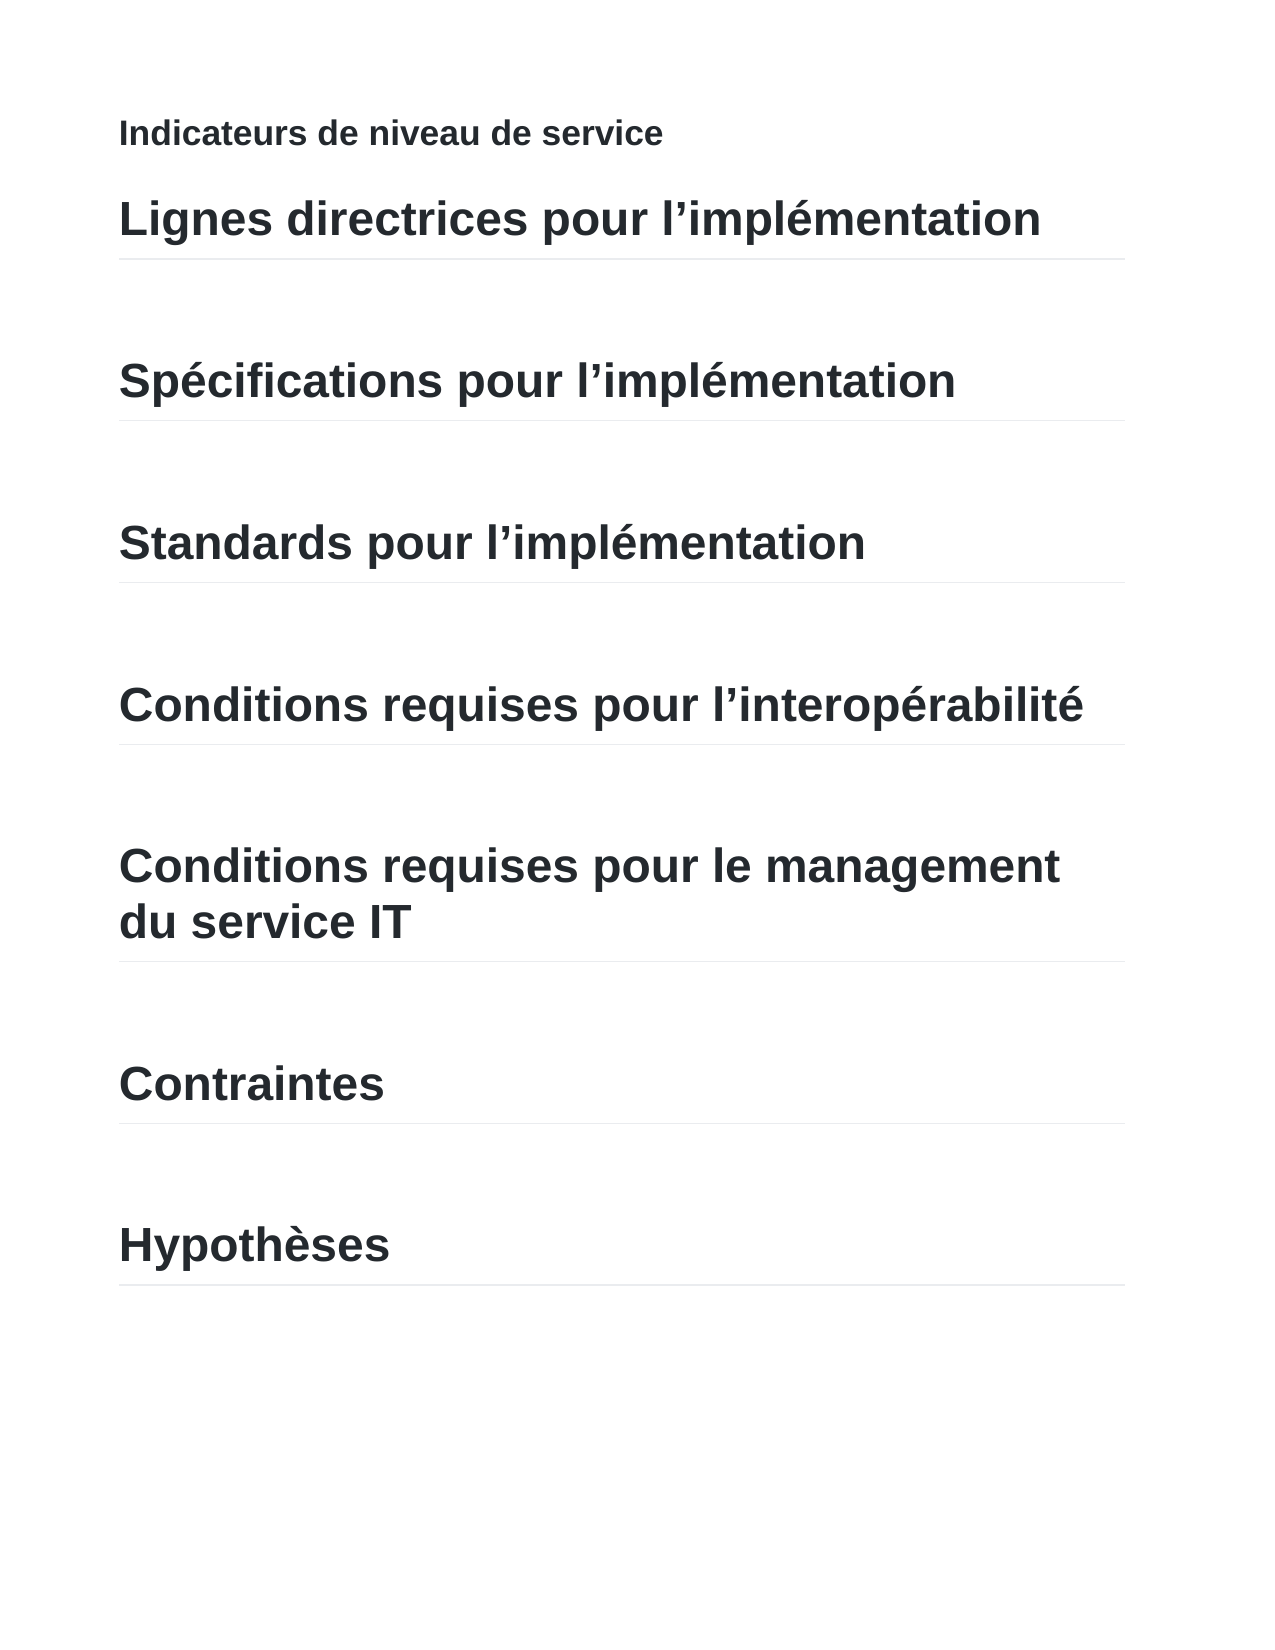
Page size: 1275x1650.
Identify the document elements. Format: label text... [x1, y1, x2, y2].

subtitle Hypothèses [119, 1217, 1125, 1284]
subtitle Standards pour l’implémentation [119, 514, 1125, 582]
subtitle Conditions requises pour l’interopérabilité [119, 676, 1125, 744]
subtitle Conditions requises pour le management du service IT [119, 838, 1125, 961]
subtitle Indicateurs de niveau de service [119, 112, 1125, 153]
subtitle Lignes directrices pour l’implémentation [119, 190, 1125, 258]
subtitle Spécifications pour l’implémentation [119, 352, 1125, 420]
subtitle Contraintes [119, 1055, 1125, 1123]
